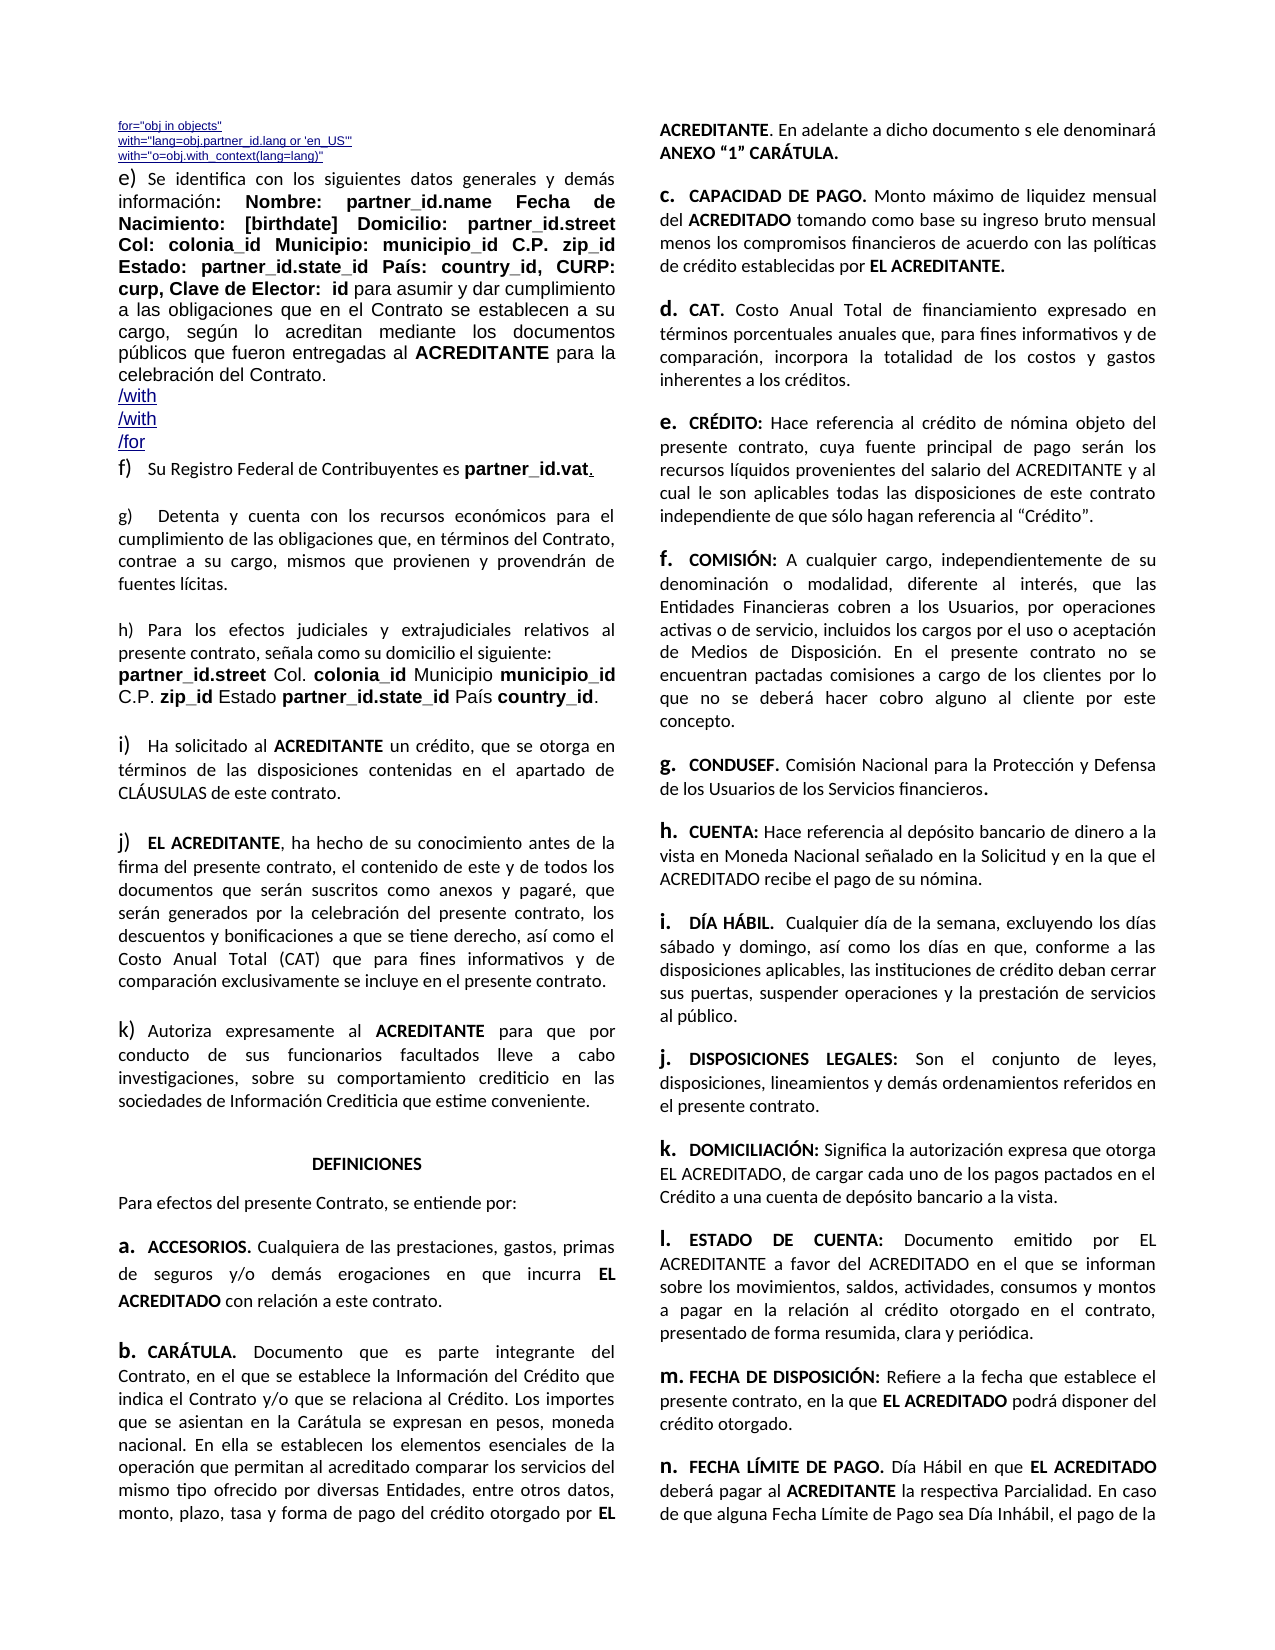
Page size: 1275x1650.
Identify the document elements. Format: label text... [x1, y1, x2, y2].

list Se identifica con los siguientes datos generales y demás información: Nombre: partner_id.name Fecha de Nacimiento: [birthdate] Domicilio: partner_id.street Col: colonia_id Municipio: municipio_id C.P. zip_id Estado: partner_id.state_id País: country_id, CURP: curp, Clave de Elector: id para asumir y dar cumplimiento a las obligaciones que en el Contrato se establecen a su cargo, según lo acreditan mediante los documentos públicos que fueron entregadas al ACREDITANTE para la celebración del Contrato. [118, 163, 615, 385]
list CONDUSEF. Comisión Nacional para la Protección y Defensa de los Usuarios de los Servicios financieros. [659, 749, 1157, 800]
text DEFINICIONES [118, 1152, 615, 1175]
list DOMICILIACIÓN: Significa la autorización expresa que otorga EL ACREDITADO, de cargar cada uno de los pagos pactados en el Crédito a una cuenta de depósito bancario a la vista. [659, 1134, 1157, 1208]
list FECHA DE DISPOSICIÓN: Refiere a la fecha que establece el presente contrato, en la que EL ACREDITADO podrá disponer del crédito otorgado. [659, 1361, 1157, 1435]
text with="lang=obj.partner_id.lang or 'en_US'" [118, 133, 615, 148]
text for="obj in objects" [118, 118, 615, 132]
list ESTADO DE CUENTA: Documento emitido por EL ACREDITANTE a favor del ACREDITADO en el que se informan sobre los movimientos, saldos, actividades, consumos y montos a pagar en la relación al crédito otorgado en el contrato, presentado de forma resumida, clara y periódica. [659, 1224, 1157, 1344]
list CAPACIDAD DE PAGO. Monto máximo de liquidez mensual del ACREDITADO tomando como base su ingreso bruto mensual menos los compromisos financieros de acuerdo con las políticas de crédito establecidas por EL ACREDITANTE. [659, 181, 1157, 277]
list ACCESORIOS. Cualquiera de las prestaciones, gastos, primas de seguros y/o demás erogaciones en que incurra EL ACREDITADO con relación a este contrato. [118, 1231, 615, 1312]
text Para efectos del presente Contrato, se entiende por: [118, 1191, 615, 1214]
list CUENTA: Hace referencia al depósito bancario de dinero a la vista en Moneda Nacional señalado en la Solicitud y en la que el ACREDITADO recibe el pago de su nómina. [659, 817, 1157, 890]
text /with [118, 385, 615, 407]
list EL ACREDITANTE, ha hecho de su conocimiento antes de la firma del presente contrato, el contenido de este y de todos los documentos que serán suscritos como anexos y pagaré, que serán generados por la celebración del presente contrato, los descuentos y bonificaciones a que se tiene derecho, así como el Costo Anual Total (CAT) que para fines informativos y de comparación exclusivamente se incluye en el presente contrato. [118, 827, 615, 992]
list CRÉDITO: Hace referencia al crédito de nómina objeto del presente contrato, cuya fuente principal de pago serán los recursos líquidos provenientes del salario del ACREDITANTE y al cual le son aplicables todas las disposiciones de este contrato independiente de que sólo hagan referencia al “Crédito”. [659, 407, 1157, 527]
list COMISIÓN: A cualquier cargo, independientemente de su denominación o modalidad, diferente al interés, que las Entidades Financieras cobren a los Usuarios, por operaciones activas o de servicio, incluidos los cargos por el uso o aceptación de Medios de Disposición. En el presente contrato no se encuentran pactadas comisiones a cargo de los clientes por lo que no se deberá hacer cobro alguno al cliente por este concepto. [659, 544, 1157, 732]
list Detenta y cuenta con los recursos económicos para el cumplimiento de las obligaciones que, en términos del Contrato, contrae a su cargo, mismos que provienen y provendrán de fuentes lícitas. [118, 504, 615, 595]
list Ha solicitado al ACREDITANTE un crédito, que se otorga en términos de las disposiciones contenidas en el apartado de CLÁUSULAS de este contrato. [118, 730, 615, 804]
list ACREDITANTE. En adelante a dicho documento s ele denominará ANEXO “1” CARÁTULA. [659, 118, 1157, 164]
text partner_id.street Col. colonia_id Municipio municipio_id C.P. zip_id Estado partner_id.state_id País country_id. [118, 664, 615, 707]
list DISPOSICIONES LEGALES: Son el conjunto de leyes, disposiciones, lineamientos y demás ordenamientos referidos en el presente contrato. [659, 1043, 1157, 1117]
list FECHA LÍMITE DE PAGO. Día Hábil en que EL ACREDITADO deberá pagar al ACREDITANTE la respectiva Parcialidad. En caso de que alguna Fecha Límite de Pago sea Día Inhábil, el pago de la [659, 1451, 1157, 1525]
list Para los efectos judiciales y extrajudiciales relativos al presente contrato, señala como su domicilio el siguiente: [118, 618, 615, 664]
list CAT. Costo Anual Total de financiamiento expresado en términos porcentuales anuales que, para fines informativos y de comparación, incorpora la totalidad de los costos y gastos inherentes a los créditos. [659, 294, 1157, 391]
list Su Registro Federal de Contribuyentes es partner_id.vat. [118, 453, 615, 481]
list Autoriza expresamente al ACREDITANTE para que por conducto de sus funcionarios facultados lleve a cabo investigaciones, sobre su comportamiento crediticio en las sociedades de Información Crediticia que estime conveniente. [118, 1015, 615, 1112]
text /with [118, 408, 615, 430]
list DÍA HÁBIL. Cualquier día de la semana, excluyendo los días sábado y domingo, así como los días en que, conforme a las disposiciones aplicables, las instituciones de crédito deban cerrar sus puertas, suspender operaciones y la prestación de servicios al público. [659, 907, 1157, 1027]
list CARÁTULA. Documento que es parte integrante del Contrato, en el que se establece la Información del Crédito que indica el Contrato y/o que se relaciona al Crédito. Los importes que se asientan en la Carátula se expresan en pesos, moneda nacional. En ella se establecen los elementos esenciales de la operación que permitan al acreditado comparar los servicios del mismo tipo ofrecido por diversas Entidades, entre otros datos, monto, plazo, tasa y forma de pago del crédito otorgado por EL [118, 1336, 615, 1524]
text /for [118, 431, 615, 453]
text with="o=obj.with_context(lang=lang)" [118, 149, 615, 163]
